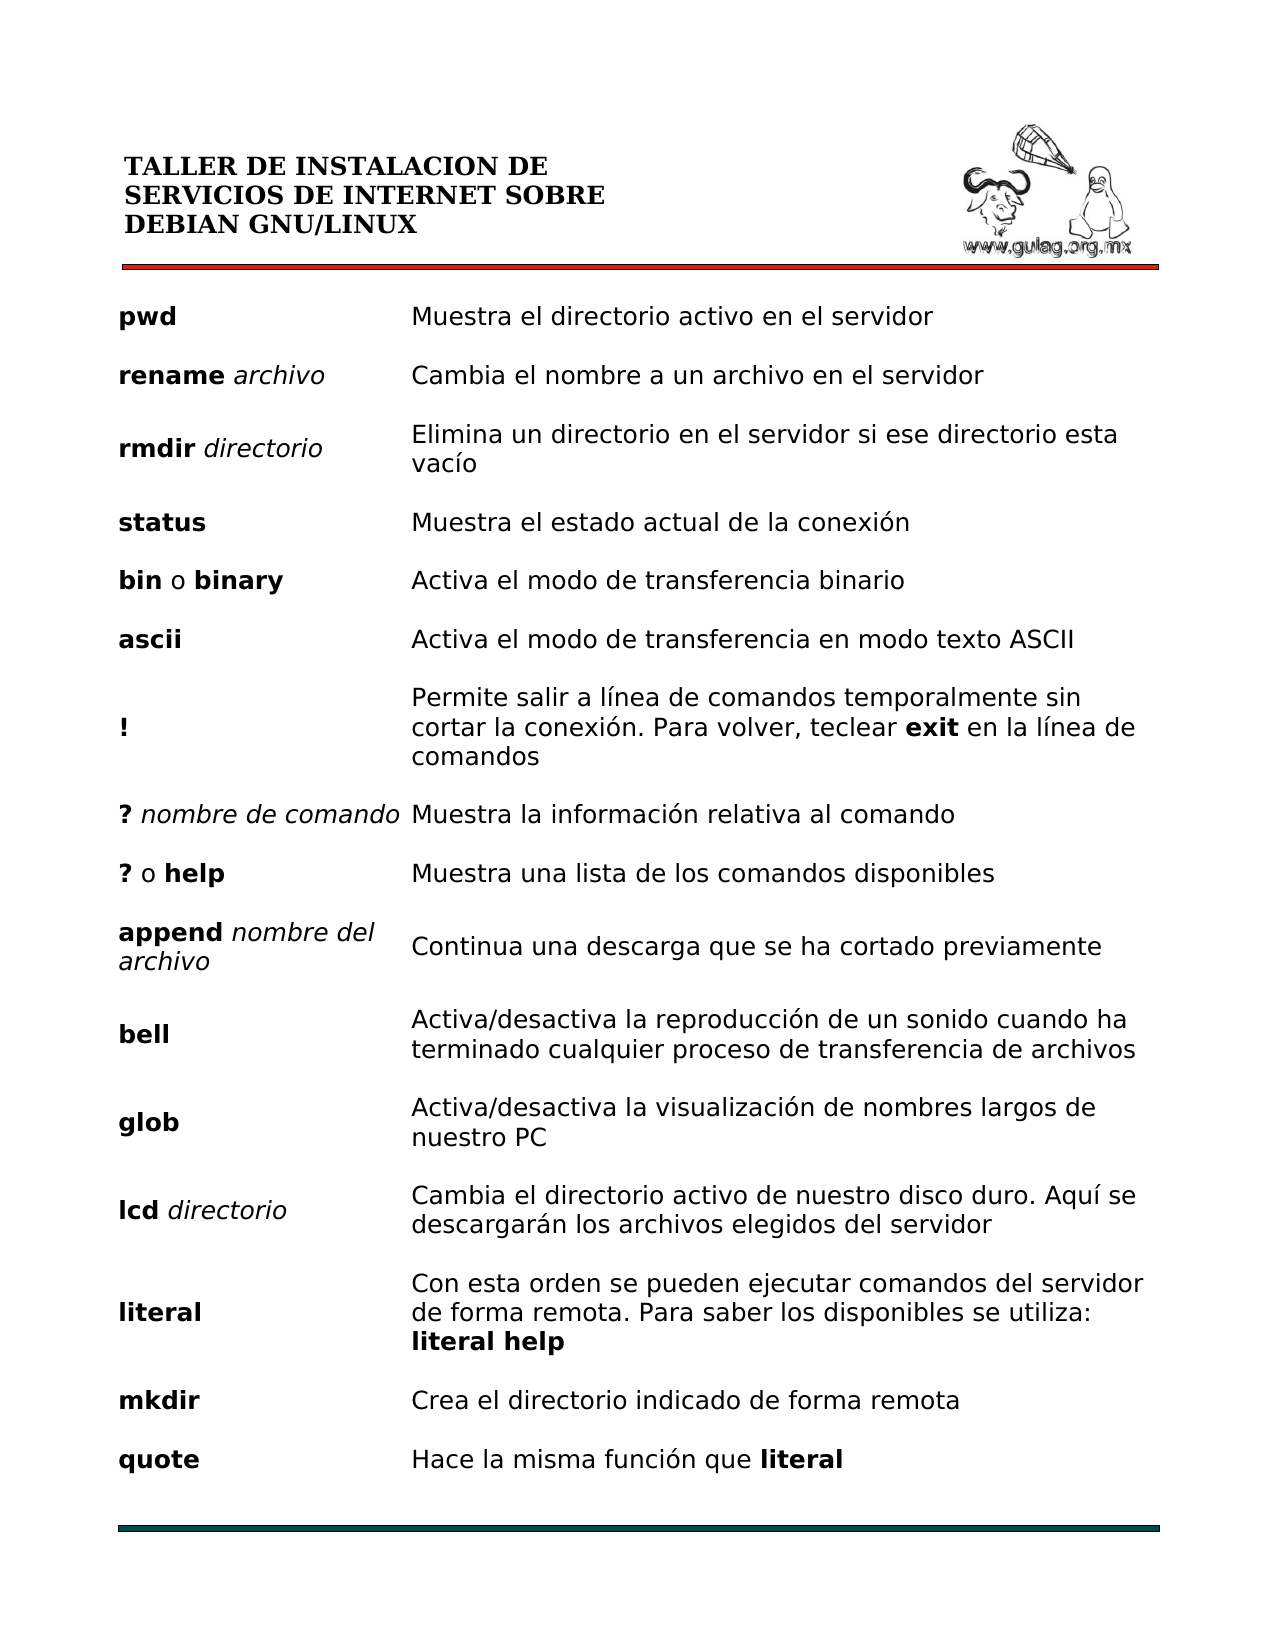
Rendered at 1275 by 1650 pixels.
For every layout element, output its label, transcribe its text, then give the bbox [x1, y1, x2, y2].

table_cell status [118, 508, 411, 566]
table_cell bell [118, 1006, 411, 1093]
table_cell Muestra una lista de los comandos disponibles [411, 859, 1157, 918]
table_cell Permite salir a línea de comandos temporalmente sin cortar la conexión. Para volver, teclear exit en la línea de comandos [411, 684, 1157, 801]
table_cell bin o binary [118, 566, 411, 625]
table_cell Crea el directorio indicado de forma remota [411, 1386, 1157, 1445]
table_cell Con esta orden se pueden ejecutar comandos del servidor de forma remota. Para saber los disponibles se utiliza: literal help [411, 1269, 1157, 1386]
table_cell ! [118, 684, 411, 801]
table_cell mkdir [118, 1386, 411, 1445]
table_cell Activa el modo de transferencia binario [411, 566, 1157, 625]
table_cell Activa/desactiva la visualización de nombres largos de nuestro PC [411, 1094, 1157, 1181]
table_cell Continua una descarga que se ha cortado previamente [411, 918, 1157, 1006]
table_cell rmdir directorio [118, 420, 411, 508]
table_cell Cambia el directorio activo de nuestro disco duro. Aquí se descargarán los archivos elegidos del servidor [411, 1181, 1157, 1269]
table_cell ? nombre de comando [118, 801, 411, 859]
table_cell ascii [118, 625, 411, 684]
table_cell Elimina un directorio en el servidor si ese directorio esta vacío [411, 420, 1157, 508]
table_cell pwd [118, 303, 411, 361]
table_cell ? o help [118, 859, 411, 918]
table_cell Muestra el estado actual de la conexión [411, 508, 1157, 566]
table_cell lcd directorio [118, 1181, 411, 1269]
table_cell Hace la misma función que literal [411, 1445, 1157, 1474]
table_cell glob [118, 1094, 411, 1181]
table_cell Cambia el nombre a un archivo en el servidor [411, 361, 1157, 420]
table_cell Muestra la información relativa al comando [411, 801, 1157, 859]
table_cell rename archivo [118, 361, 411, 420]
table_cell append nombre del archivo [118, 918, 411, 1006]
table_cell Muestra el directorio activo en el servidor [411, 303, 1157, 361]
table_cell literal [118, 1269, 411, 1386]
table_cell Activa/desactiva la reproducción de un sonido cuando ha terminado cualquier proceso de transferencia de archivos [411, 1006, 1157, 1093]
picture [961, 122, 1132, 260]
table_cell quote [118, 1445, 411, 1474]
table_cell Activa el modo de transferencia en modo texto ASCII [411, 625, 1157, 684]
